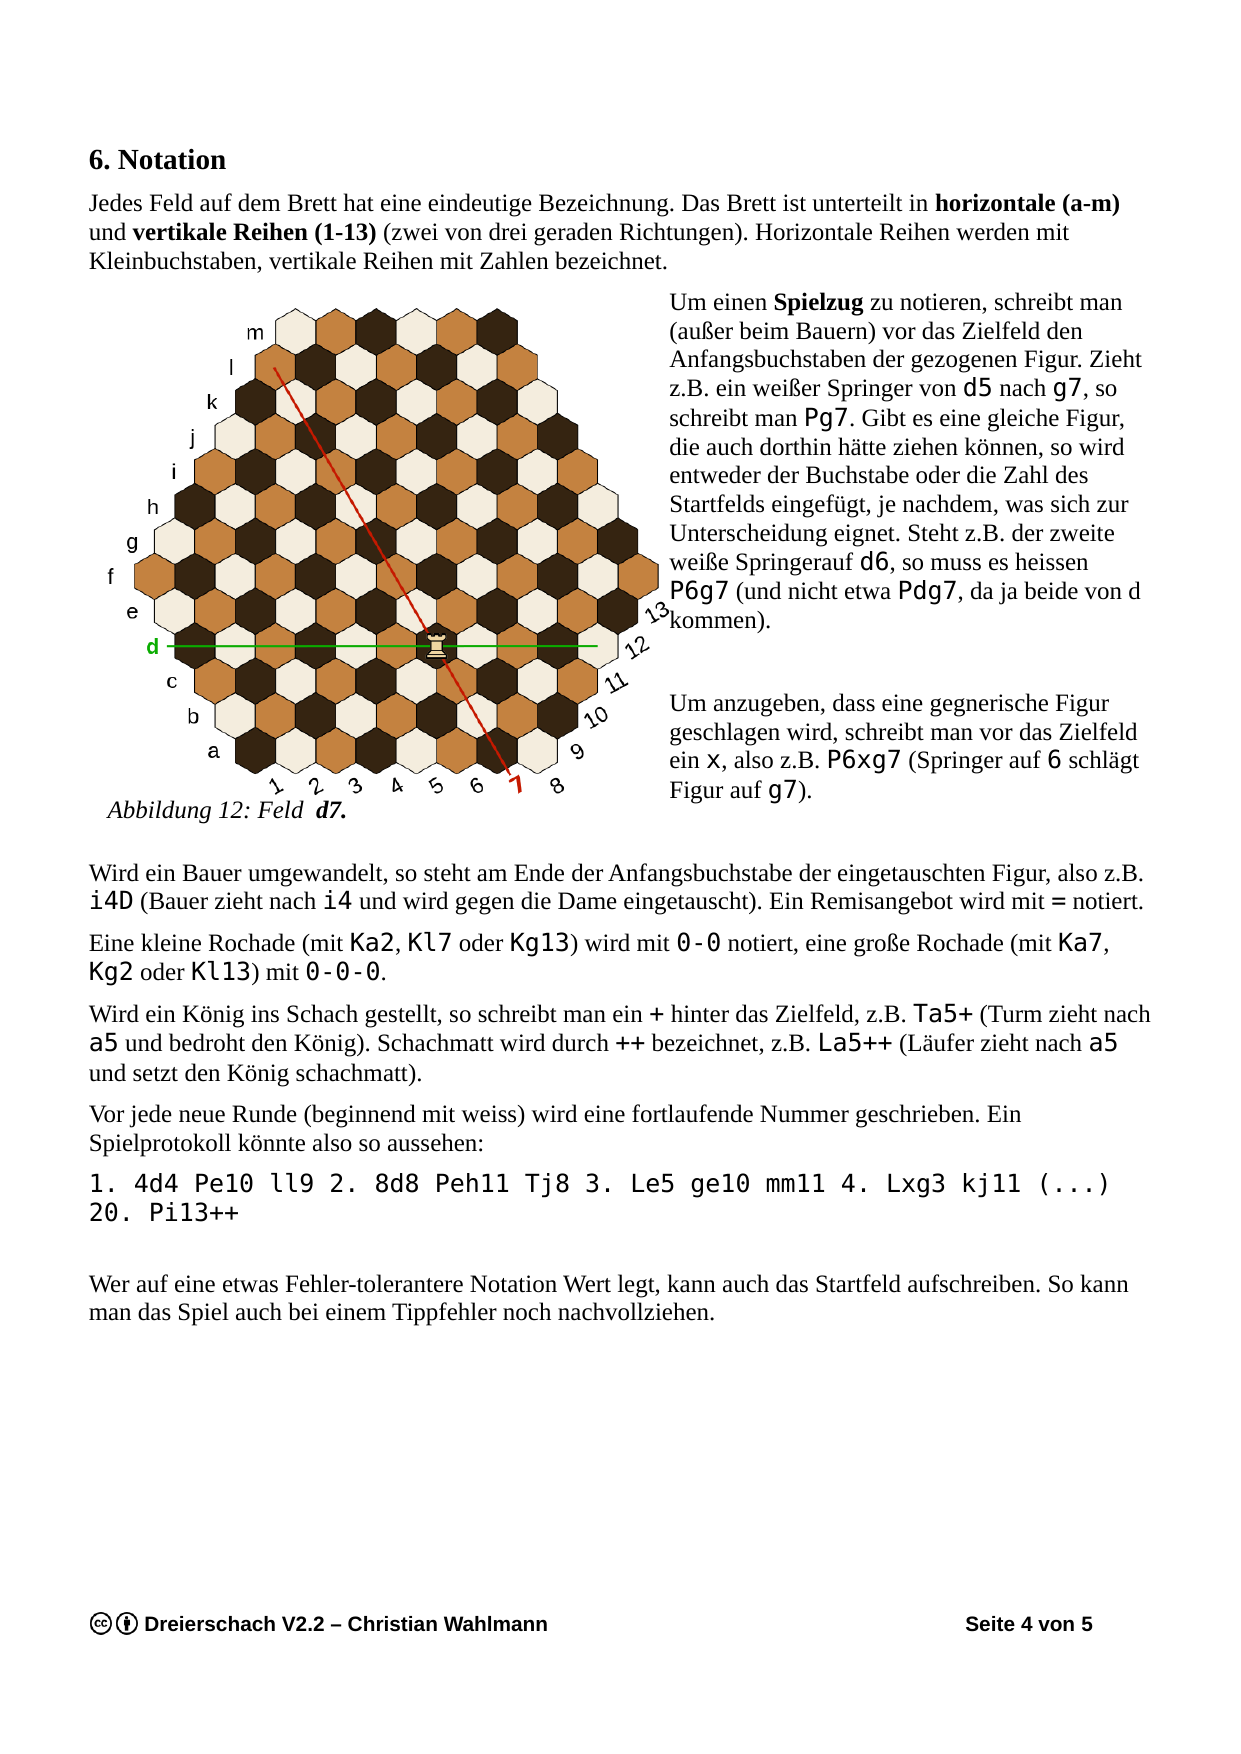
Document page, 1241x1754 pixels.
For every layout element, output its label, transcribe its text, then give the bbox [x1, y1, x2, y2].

subtitle 6. Notation [88, 142, 1152, 176]
text Um anzugeben, dass eine gegnerische Figur geschlagen wird, schreibt man vor das Zielfeld ein x, also z.B. P6xg7 (Springer auf 6 schlägt Figur auf g7). [669, 688, 1152, 804]
text Wird ein Bauer umgewandelt, so steht am Ende der Anfangsbuchstabe der eingetauschten Figur, also z.B. i4D (Bauer zieht nach i4 und wird gegen die Dame eingetauscht). Ein Remisangebot wird mit = notiert. [88, 858, 1152, 916]
text Vor jede neue Runde (beginnend mit weiss) wird eine fortlaufende Nummer geschrieben. Ein Spielprotokoll könnte also so aussehen: [88, 1099, 1152, 1157]
text Wird ein König ins Schach gestellt, so schreibt man ein + hinter das Zielfeld, z.B. Ta5+ (Turm zieht nach a5 und bedroht den König). Schachmatt wird durch ++ bezeichnet, z.B. La5++ (Läufer zieht nach a5 und setzt den König schachmatt). [88, 999, 1152, 1087]
text Um einen Spielzug zu notieren, schreibt man (außer beim Bauern) vor das Zielfeld den Anfangsbuchstaben der gezogenen Figur. Zieht z.B. ein weißer Springer von d5 nach g7, so schreibt man Pg7. Gibt es eine gleiche Figur, die auch dorthin hätte ziehen können, so wird entweder der Buchstabe oder die Zahl des Startfelds eingefügt, je nachdem, was sich zur Unterscheidung eignet. Steht z.B. der zweite weiße Springerauf d6, so muss es heissen P6g7 (und nicht etwa Pdg7, da ja beide von d kommen). [88, 287, 1152, 634]
text Wer auf eine etwas Fehler-tolerantere Notation Wert legt, kann auch das Startfeld aufschreiben. So kann man das Spiel auch bei einem Tippfehler noch nachvollziehen. [88, 1269, 1152, 1326]
text Jedes Feld auf dem Brett hat eine eindeutige Bezeichnung. Das Brett ist unterteilt in horizontale (a-m) und vertikale Reihen (1-13) (zwei von drei geraden Richtungen). Horizontale Reihen werden mit Kleinbuchstaben, vertikale Reihen mit Zahlen bezeichnet. [88, 188, 1152, 274]
picture [88, 1610, 139, 1636]
text Abbildung 12: Feld d7. [107, 796, 669, 824]
picture [107, 308, 669, 796]
text Eine kleine Rochade (mit Ka2, Kl7 oder Kg13) wird mit 0-0 notiert, eine große Rochade (mit Ka7, Kg2 oder Kl13) mit 0-0-0. [88, 928, 1152, 987]
text 1. 4d4 Pe10 ll9 2. 8d8 Peh11 Tj8 3. Le5 ge10 mm11 4. Lxg3 kj11 (...) 20. Pi13++ [88, 1169, 1152, 1256]
